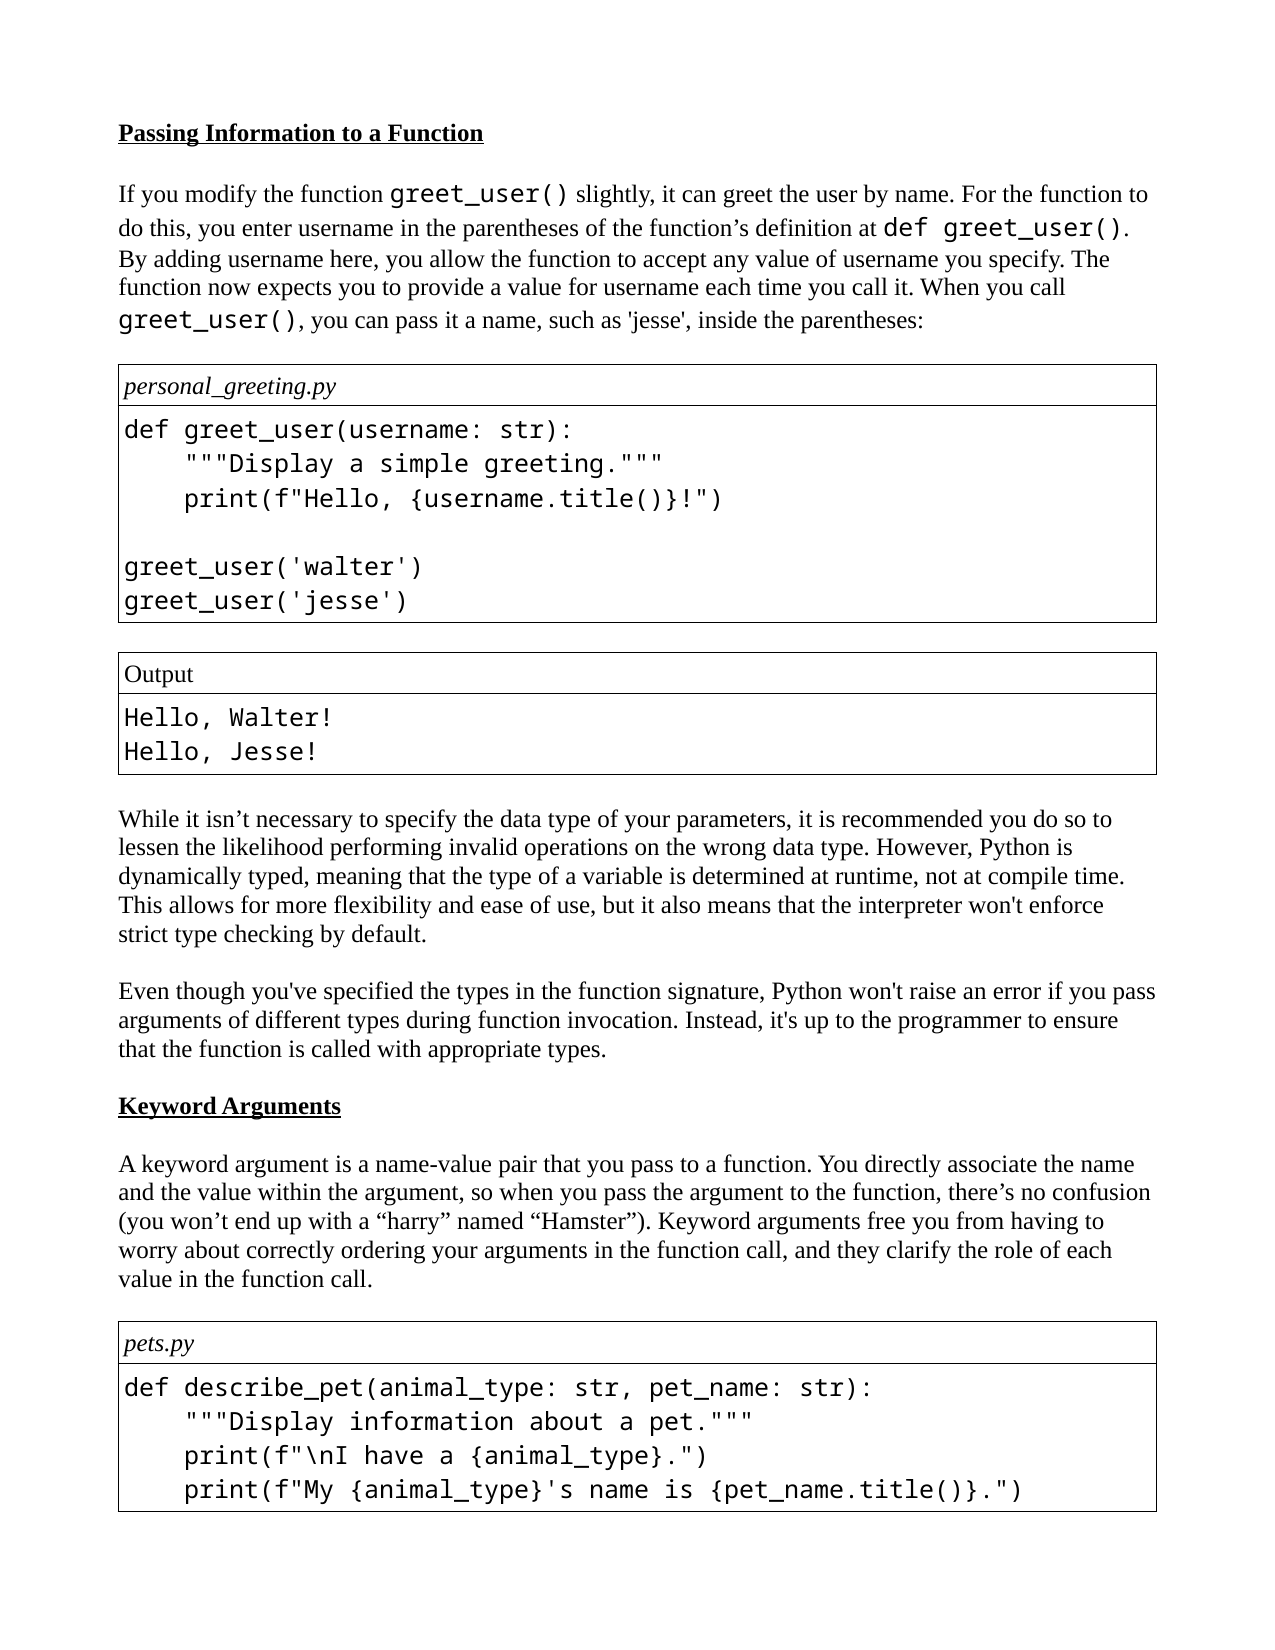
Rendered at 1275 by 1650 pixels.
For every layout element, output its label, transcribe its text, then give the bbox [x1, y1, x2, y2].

text Keyword Arguments [118, 1091, 1157, 1120]
table_cell def describe_pet(animal_type: str, pet_name: str): """Display information about a pet.""" print(f"\nI have a {animal_type}.") print(f"My {animal_type}'s name is {pet_name.title()}.") [119, 1364, 1156, 1511]
table_cell def greet_user(username: str): """Display a simple greeting.""" print(f"Hello, {username.title()}!") greet_user('walter') greet_user('jesse') [119, 406, 1156, 622]
table_header Output [119, 653, 1156, 693]
table_header personal_greeting.py [119, 365, 1156, 405]
text If you modify the function greet_user() slightly, it can greet the user by name. For the function to do this, you enter username in the parentheses of the function’s definition at def greet_user(). By adding username here, you allow the function to accept any value of username you specify. The function now expects you to provide a value for username each time you call it. When you call greet_user(), you can pass it a name, such as 'jesse', inside the parentheses: [118, 176, 1157, 335]
text A keyword argument is a name-value pair that you pass to a function. You directly associate the name and the value within the argument, so when you pass the argument to the function, there’s no confusion (you won’t end up with a “harry” named “Hamster”). Keyword arguments free you from having to worry about correctly ordering your arguments in the function call, and they clarify the role of each value in the function call. [118, 1149, 1157, 1292]
text Even though you've specified the types in the function signature, Python won't raise an error if you pass arguments of different types during function invocation. Instead, it's up to the programmer to ensure that the function is called with appropriate types. [118, 976, 1157, 1062]
text Passing Information to a Function [118, 118, 1157, 147]
table_header pets.py [119, 1322, 1156, 1362]
text While it isn’t necessary to specify the data type of your parameters, it is recommended you do so to lessen the likelihood performing invalid operations on the wrong data type. However, Python is dynamically typed, meaning that the type of a variable is determined at runtime, not at compile time. This allows for more flexibility and ease of use, but it also means that the interpreter won't enforce strict type checking by default. [118, 804, 1157, 947]
table_cell Hello, Walter! Hello, Jesse! [119, 694, 1156, 774]
